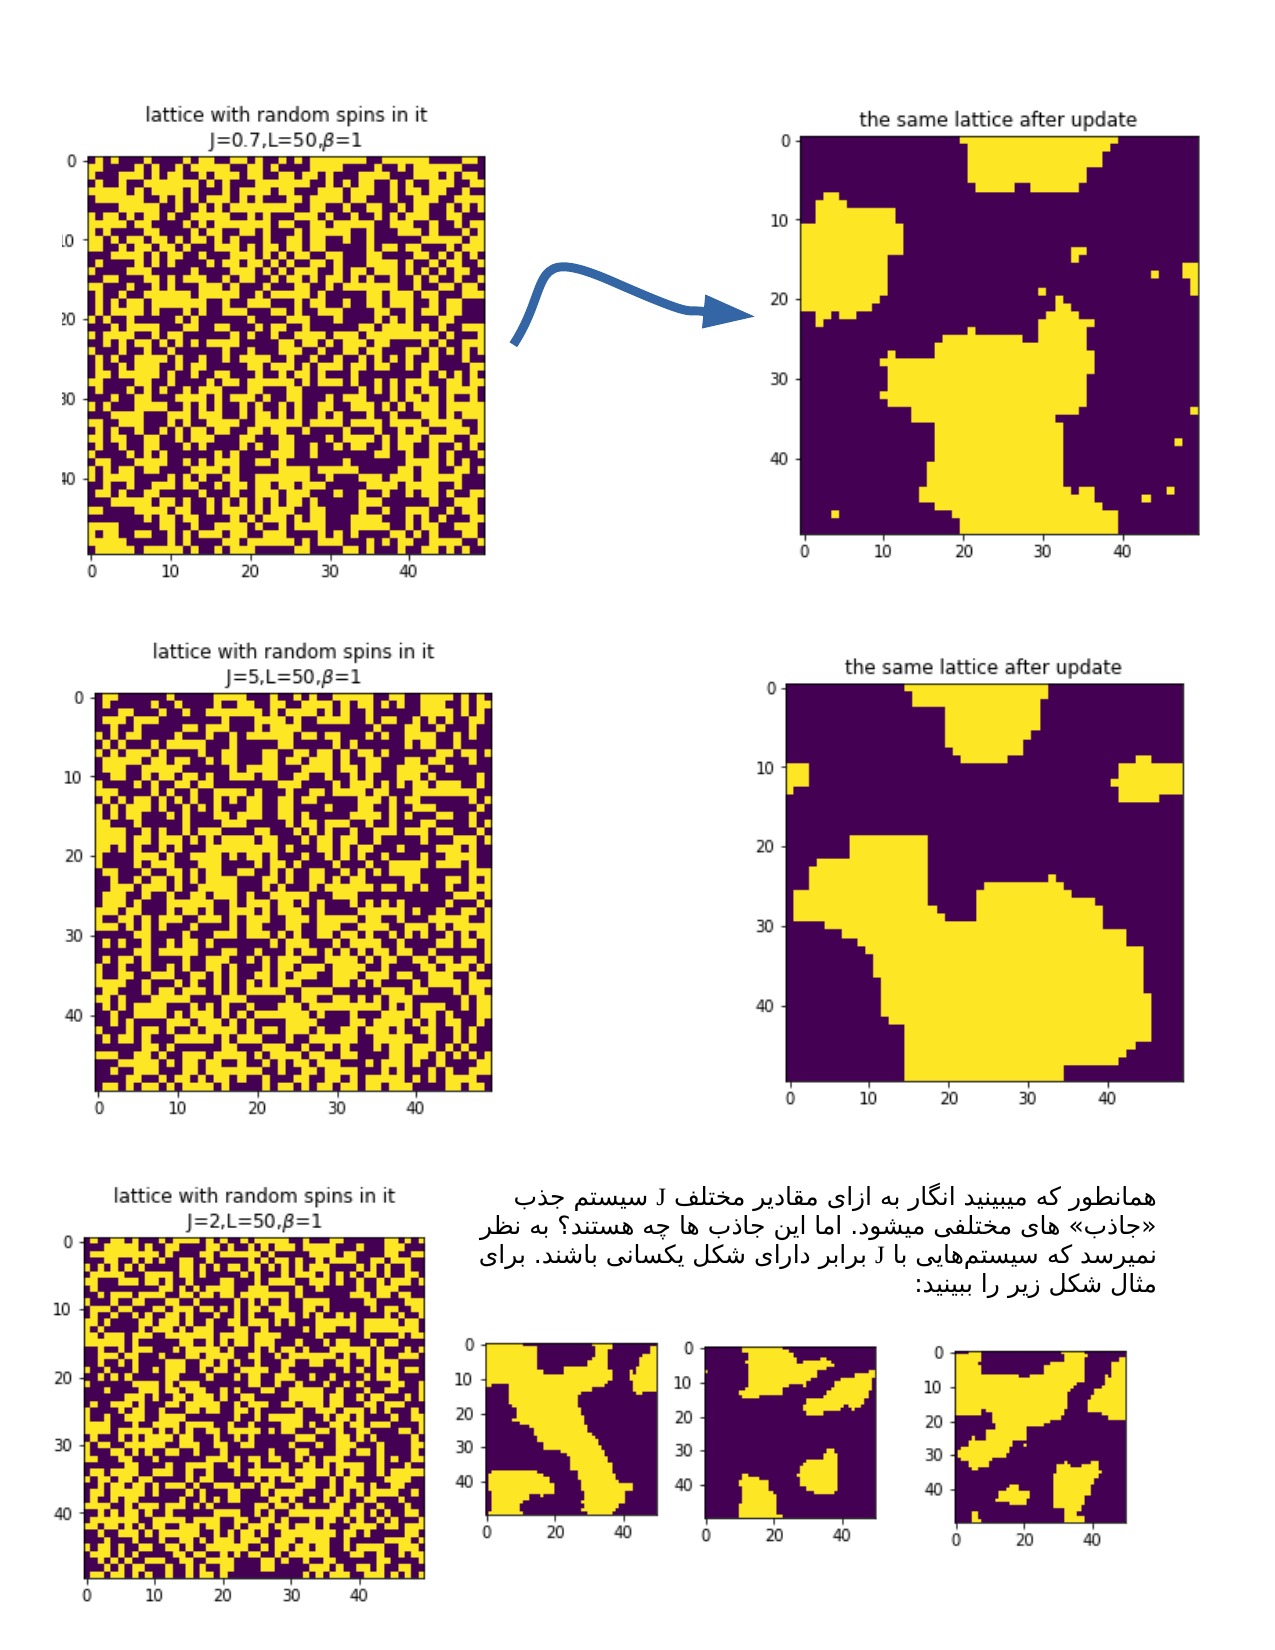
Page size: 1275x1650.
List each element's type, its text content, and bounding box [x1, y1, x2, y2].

picture [62, 632, 513, 1119]
picture [911, 1337, 1146, 1554]
picture [62, 101, 514, 590]
picture [48, 1178, 891, 1611]
picture [761, 97, 1214, 567]
picture [753, 643, 1222, 1125]
text همانطور که میبینید انگار به ازای مقادیر مختلف J سیستم جذب «جاذب» های مختلفی میشود. اما این جاذب ها چه هستند؟ به نظر نمیرسد که سیستم‌هایی با J برابر دارای شکل یکسانی باشند. برای مثال شکل زیر را ببینید: [441, 1182, 1157, 1299]
